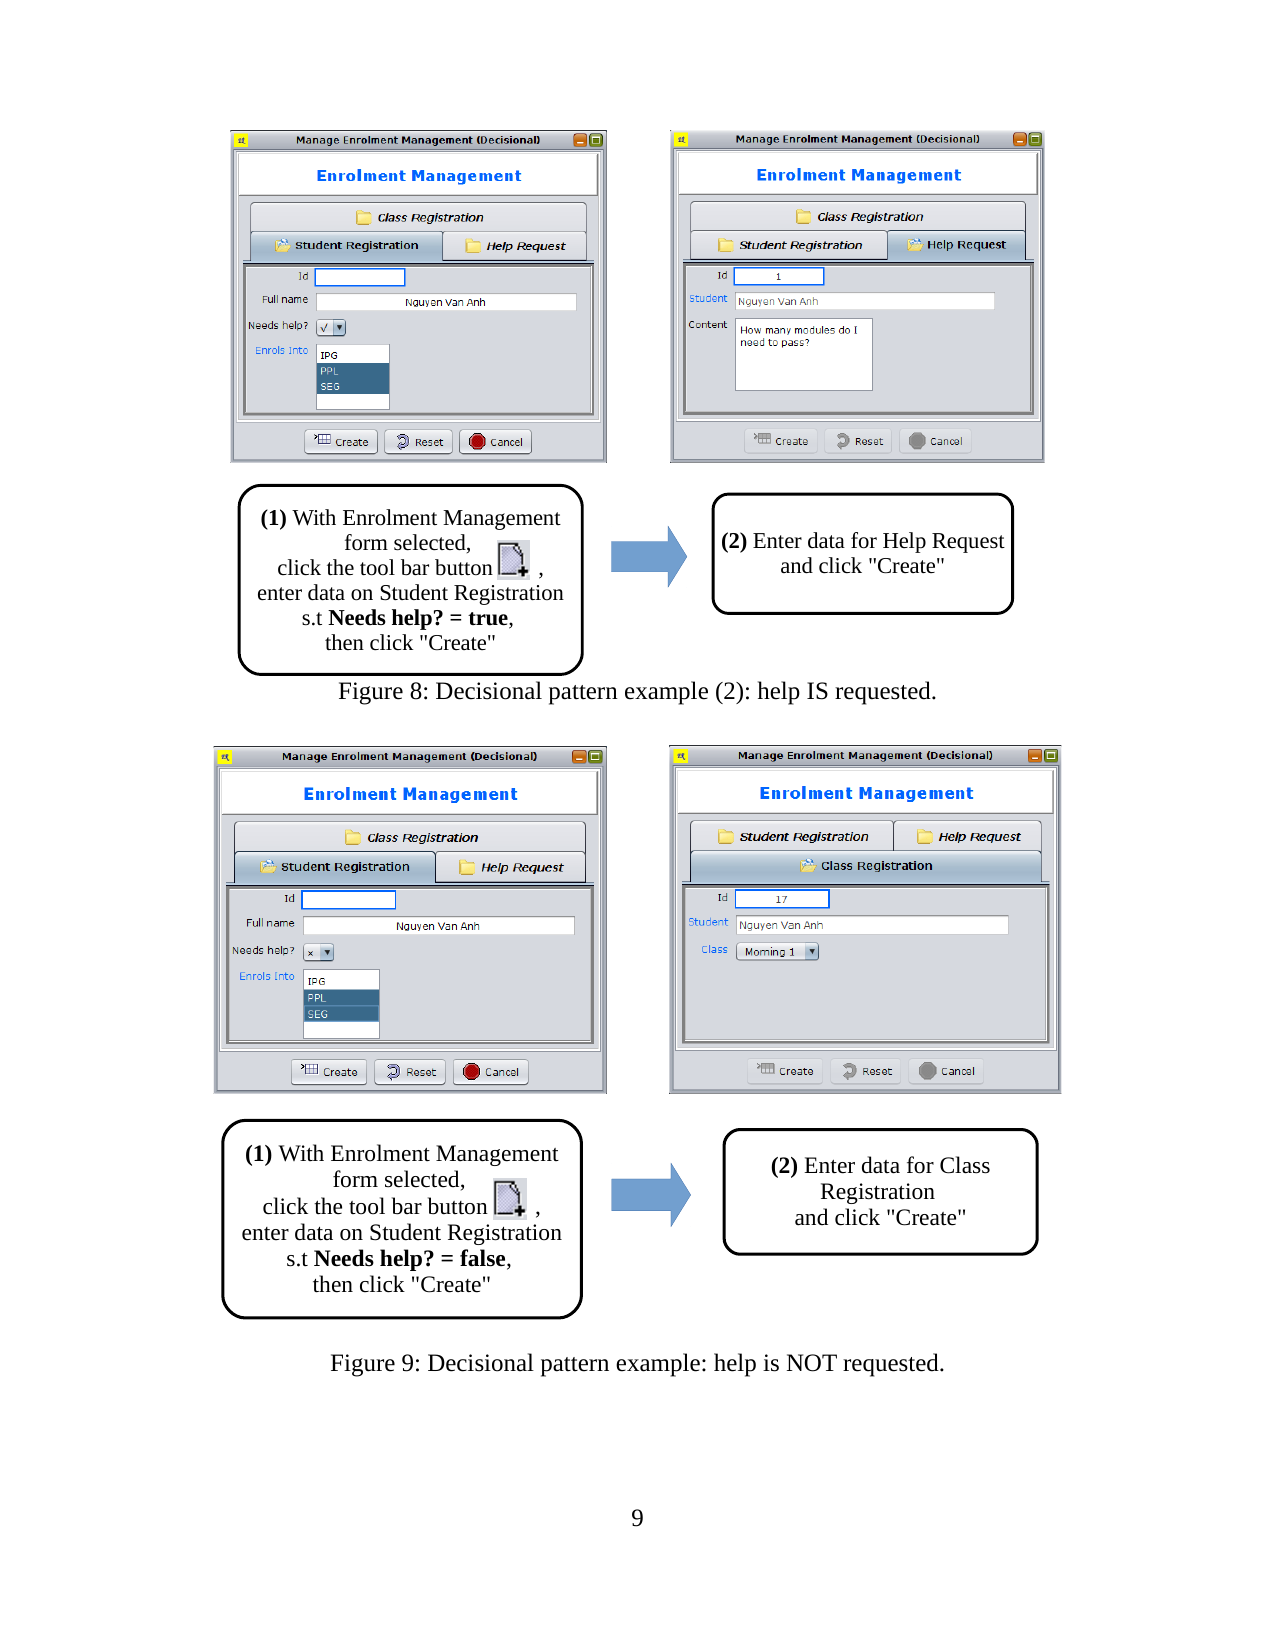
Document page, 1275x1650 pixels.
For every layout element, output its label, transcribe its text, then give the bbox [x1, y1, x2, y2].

text Figure 9: Decisional pattern example: help is NOT requested. [212, 758, 1063, 1377]
text Figure 8: Decisional pattern example (2): help IS requested. [230, 130, 1044, 704]
